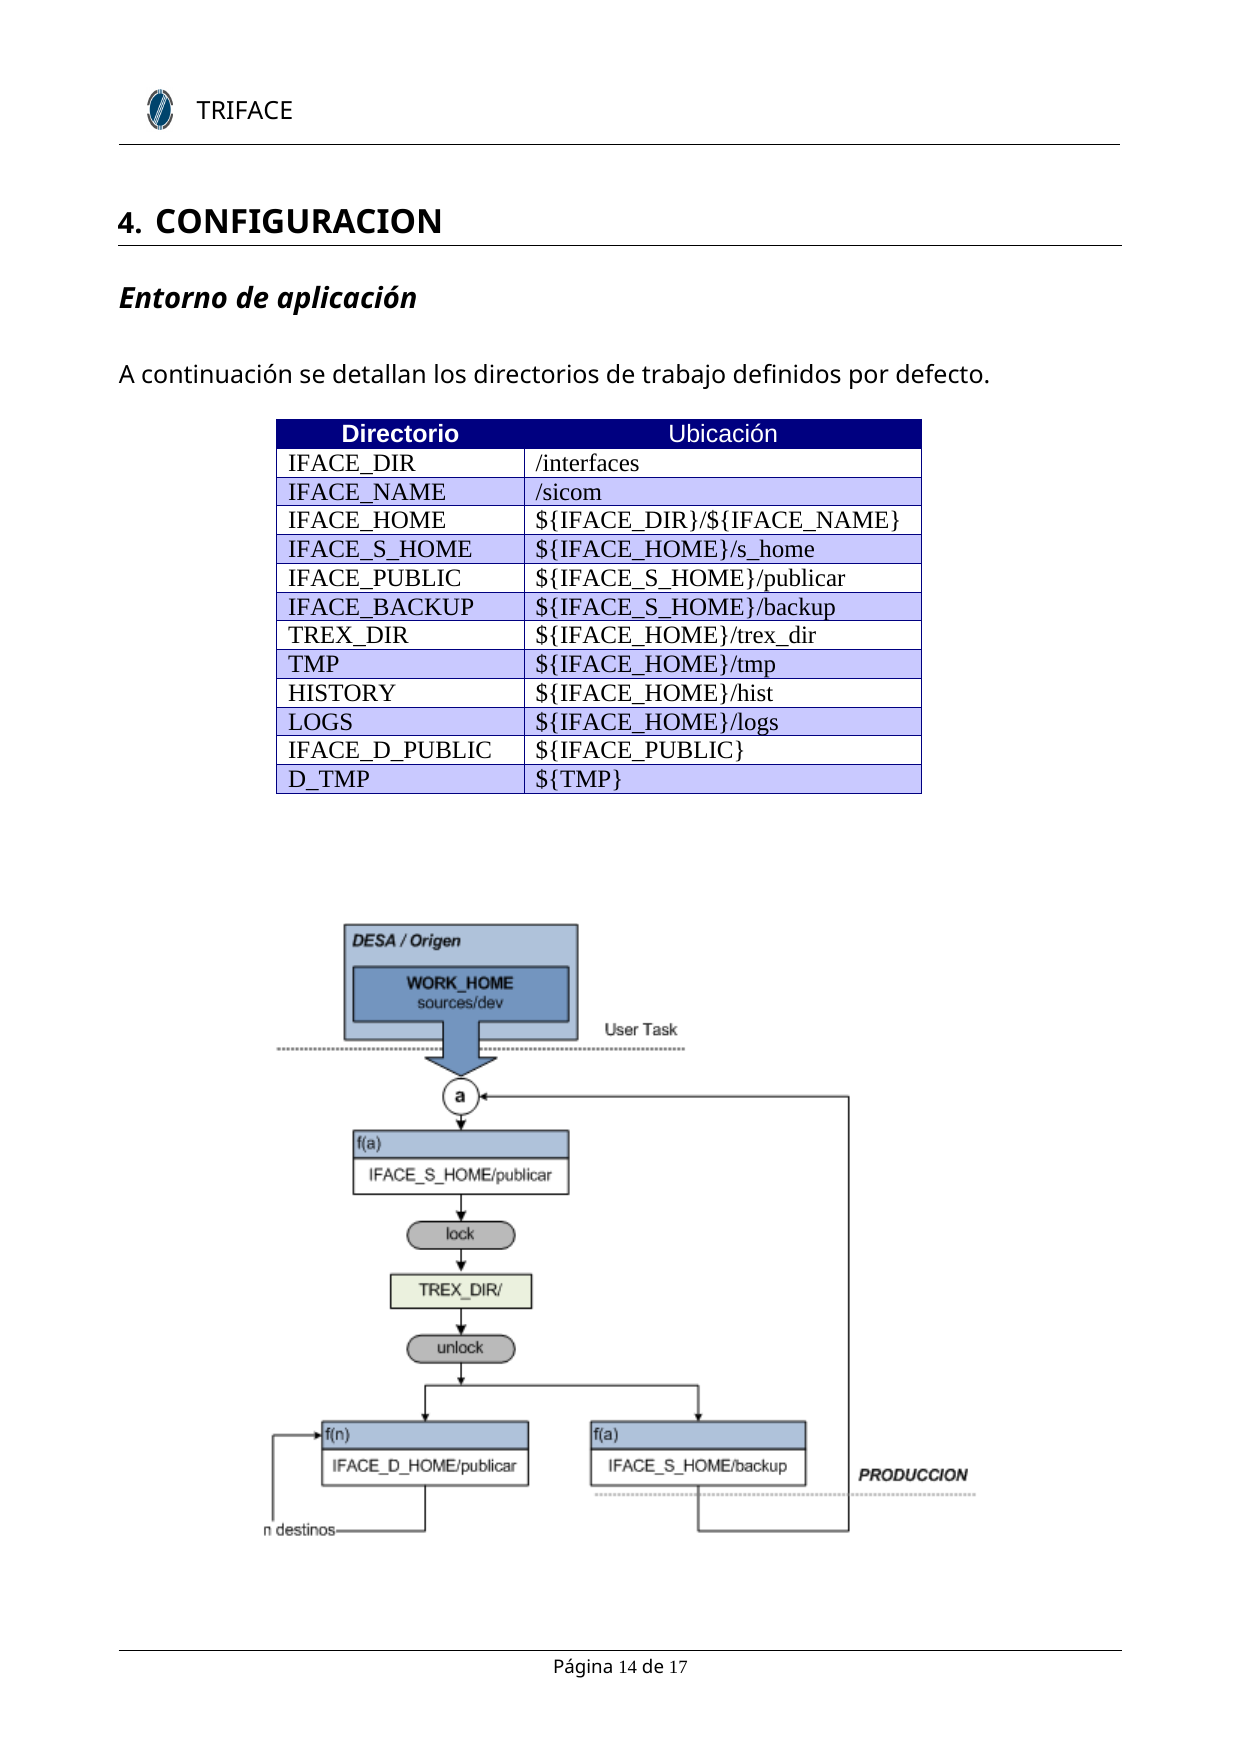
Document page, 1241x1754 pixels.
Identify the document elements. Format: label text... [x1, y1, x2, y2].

picture [146, 87, 173, 132]
table_cell TMP [277, 650, 524, 678]
table_cell IFACE_PUBLIC [277, 564, 524, 592]
table_cell IFACE_HOME [277, 506, 524, 534]
table_cell ${IFACE_HOME}/tmp [525, 650, 921, 678]
table_cell ${IFACE_HOME}/logs [525, 708, 921, 735]
table_header Ubicación [525, 420, 921, 448]
picture [263, 923, 977, 1542]
table_cell IFACE_BACKUP [277, 593, 524, 620]
subtitle CONFIGURACION [117, 197, 1122, 246]
table_cell IFACE_DIR [277, 449, 524, 477]
table_cell IFACE_D_PUBLIC [277, 736, 524, 764]
table_cell ${IFACE_HOME}/s_home [525, 535, 921, 563]
table_cell ${IFACE_S_HOME}/backup [525, 593, 921, 620]
table_cell /interfaces [525, 449, 921, 477]
table_cell ${IFACE_HOME}/trex_dir [525, 621, 921, 649]
table_cell IFACE_NAME [277, 478, 524, 505]
text A continuación se detallan los directorios de trabajo definidos por defecto. [118, 357, 1122, 391]
table_cell ${IFACE_S_HOME}/publicar [525, 564, 921, 592]
table_cell ${IFACE_PUBLIC} [525, 736, 921, 764]
table_cell D_TMP [277, 765, 524, 793]
table_cell ${TMP} [525, 765, 921, 793]
table_cell IFACE_S_HOME [277, 535, 524, 563]
table_cell HISTORY [277, 679, 524, 707]
table_cell ${IFACE_HOME}/hist [525, 679, 921, 707]
table_cell ${IFACE_DIR}/${IFACE_NAME} [525, 506, 921, 534]
table_cell /sicom [525, 478, 921, 505]
table_header Directorio [277, 420, 524, 448]
table_cell LOGS [277, 708, 524, 735]
table_cell TREX_DIR [277, 621, 524, 649]
